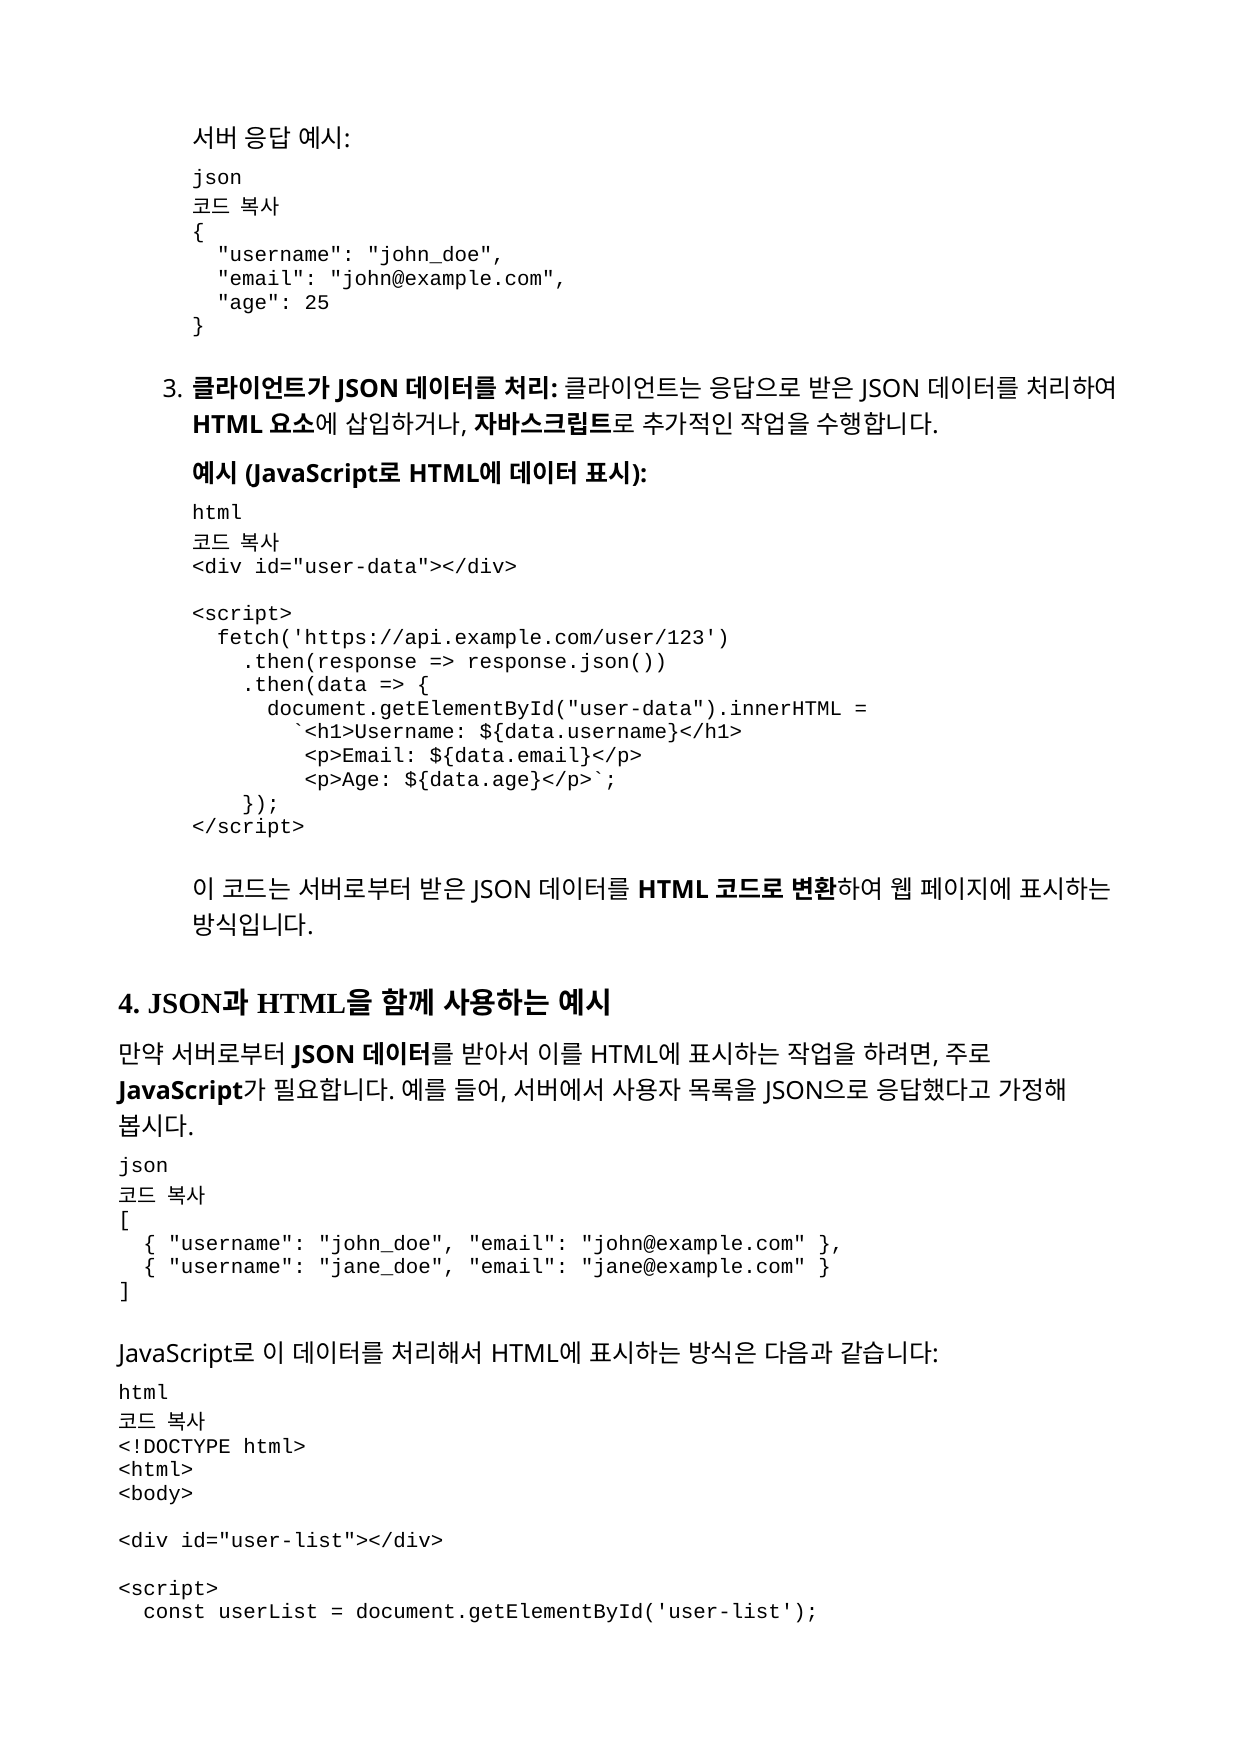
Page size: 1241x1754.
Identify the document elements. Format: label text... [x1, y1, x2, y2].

list }); [162, 792, 1122, 816]
text json [118, 1155, 1122, 1179]
list "email": "john@example.com", [162, 268, 1122, 292]
list 예시 (JavaScript로 HTML에 데이터 표시): [162, 453, 1122, 490]
text 코드 복사 [118, 1179, 1122, 1209]
list .then(data => { [162, 674, 1122, 698]
text <!DOCTYPE html> [118, 1436, 1122, 1459]
list { [162, 221, 1122, 244]
list 이 코드는 서버로부터 받은 JSON 데이터를 HTML 코드로 변환하여 웹 페이지에 표시하는 방식입니다. [162, 869, 1122, 942]
list <p>Email: ${data.email}</p> [162, 745, 1122, 769]
list json [162, 167, 1122, 191]
text <html> [118, 1459, 1122, 1483]
list <div id="user-data"></div> [162, 556, 1122, 580]
text const userList = document.getElementById('user-list'); [118, 1601, 1122, 1625]
list "age": 25 [162, 292, 1122, 315]
text 코드 복사 [118, 1406, 1122, 1436]
list document.getElementById("user-data").innerHTML = [162, 698, 1122, 722]
subtitle 4. JSON과 HTML을 함께 사용하는 예시 [118, 979, 1122, 1022]
text 만약 서버로부터 JSON 데이터를 받아서 이를 HTML에 표시하는 작업을 하려면, 주로 JavaScript가 필요합니다. 예를 들어, 서버에서 사용자 목록을 JSON으로 응답했다고 가정해 봅시다. [118, 1034, 1122, 1143]
text <div id="user-list"></div> [118, 1530, 1122, 1554]
text { "username": "john_doe", "email": "john@example.com" }, [118, 1233, 1122, 1256]
list fetch('https://api.example.com/user/123') [162, 627, 1122, 651]
text html [118, 1382, 1122, 1406]
list <p>Age: ${data.age}</p>`; [162, 769, 1122, 792]
list 코드 복사 [162, 191, 1122, 221]
text { "username": "jane_doe", "email": "jane@example.com" } [118, 1256, 1122, 1280]
list html [162, 502, 1122, 526]
text [ [118, 1209, 1122, 1233]
list </script> [162, 816, 1122, 840]
list .then(response => response.json()) [162, 651, 1122, 674]
list 서버 응답 예시: [162, 118, 1122, 154]
text JavaScript로 이 데이터를 처리해서 HTML에 표시하는 방식은 다음과 같습니다: [118, 1333, 1122, 1369]
list <script> [162, 603, 1122, 627]
list 클라이언트가 JSON 데이터를 처리: 클라이언트는 응답으로 받은 JSON 데이터를 처리하여 HTML 요소에 삽입하거나, 자바스크립트로 추가적인 작업을 수행합니다. [162, 368, 1122, 441]
text ] [118, 1280, 1122, 1304]
list "username": "john_doe", [162, 244, 1122, 268]
text <body> [118, 1483, 1122, 1507]
list 코드 복사 [162, 526, 1122, 556]
text <script> [118, 1578, 1122, 1601]
list `<h1>Username: ${data.username}</h1> [162, 722, 1122, 745]
list } [162, 315, 1122, 339]
